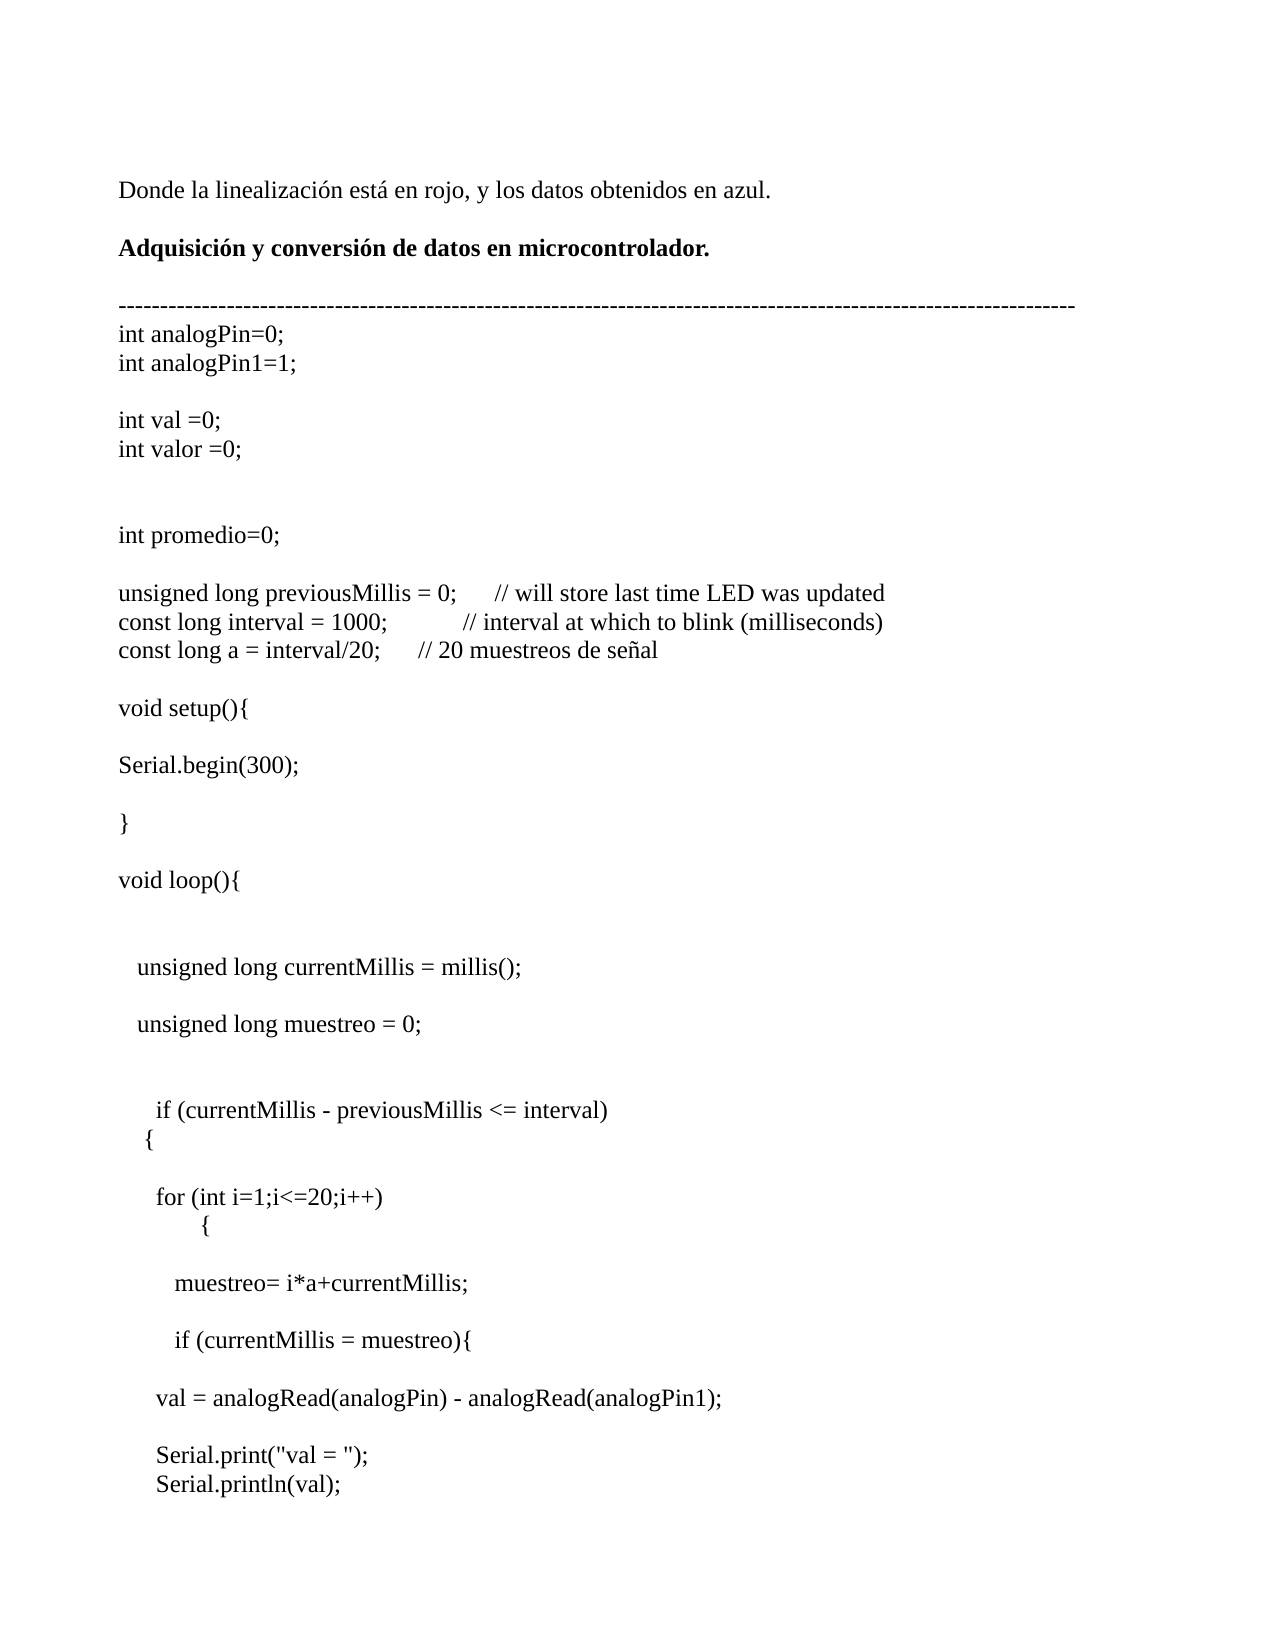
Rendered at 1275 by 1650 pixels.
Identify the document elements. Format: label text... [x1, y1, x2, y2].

text ------------------------------------------------------------------------------------------------------------------- [118, 291, 1157, 319]
text int analogPin1=1; [118, 348, 1157, 377]
text int promedio=0; [118, 521, 1157, 549]
text Donde la linealización está en rojo, y los datos obtenidos en azul. [118, 176, 1157, 204]
text Serial.println(val); [118, 1469, 1157, 1498]
text } [118, 808, 1157, 837]
text if (currentMillis - previousMillis <= interval) [118, 1096, 1157, 1124]
text void setup(){ [118, 693, 1157, 722]
text { [118, 1211, 1157, 1239]
text void loop(){ [118, 866, 1157, 894]
text { [118, 1124, 1157, 1153]
text Adquisición y conversión de datos en microcontrolador. [118, 233, 1157, 262]
text Serial.begin(300); [118, 751, 1157, 779]
text Serial.print("val = "); [118, 1441, 1157, 1469]
text muestreo= i*a+currentMillis; [118, 1268, 1157, 1297]
text const long interval = 1000; // interval at which to blink (milliseconds) [118, 607, 1157, 636]
text for (int i=1;i<=20;i++) [118, 1182, 1157, 1211]
text const long a = interval/20; // 20 muestreos de señal [118, 636, 1157, 664]
text int valor =0; [118, 434, 1157, 463]
text unsigned long muestreo = 0; [118, 1009, 1157, 1038]
text if (currentMillis = muestreo){ [118, 1326, 1157, 1354]
text int val =0; [118, 406, 1157, 434]
text val = analogRead(analogPin) - analogRead(analogPin1); [118, 1383, 1157, 1412]
text int analogPin=0; [118, 319, 1157, 348]
text unsigned long currentMillis = millis(); [118, 952, 1157, 981]
text unsigned long previousMillis = 0; // will store last time LED was updated [118, 578, 1157, 607]
